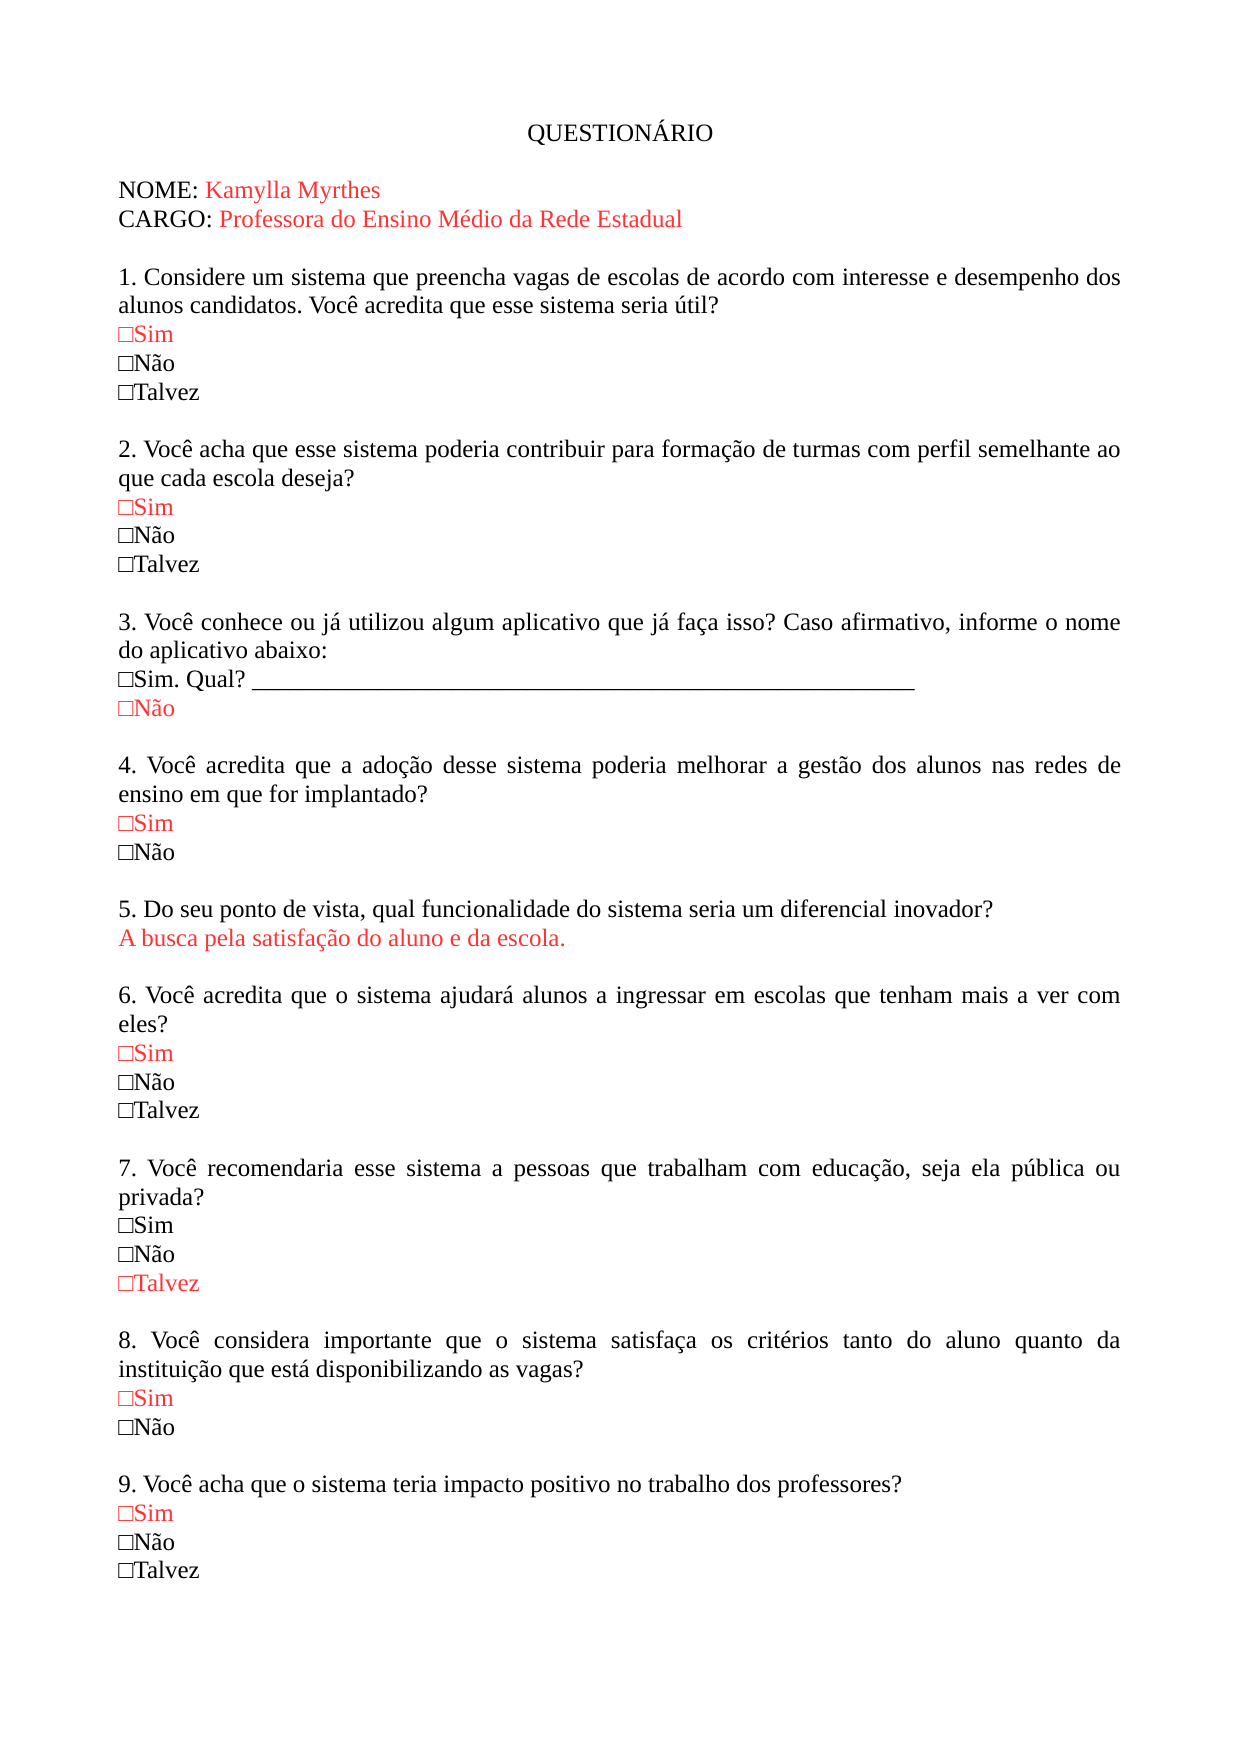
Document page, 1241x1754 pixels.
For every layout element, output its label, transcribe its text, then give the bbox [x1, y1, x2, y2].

text 4. Você acredita que a adoção desse sistema poderia melhorar a gestão dos alunos nas redes de ensino em que for implantado? [118, 751, 1122, 808]
text □Sim [118, 319, 1122, 348]
text □Sim [118, 1038, 1122, 1067]
text □Sim [118, 1383, 1122, 1412]
text □Talvez [118, 1096, 1122, 1124]
text □Não [118, 693, 1122, 722]
text NOME: Kamylla Myrthes [118, 176, 1122, 204]
text 5. Do seu ponto de vista, qual funcionalidade do sistema seria um diferencial inovador? [118, 894, 1122, 923]
text CARGO: Professora do Ensino Médio da Rede Estadual [118, 204, 1122, 233]
text □Sim. Qual? _____________________________________________________ [118, 664, 1122, 693]
text □Talvez [118, 1268, 1122, 1297]
text □Não [118, 348, 1122, 377]
text □Não [118, 1527, 1122, 1556]
text □Sim [118, 1211, 1122, 1239]
text □Não [118, 521, 1122, 549]
text 2. Você acha que esse sistema poderia contribuir para formação de turmas com perfil semelhante ao que cada escola deseja? [118, 434, 1122, 492]
text 8. Você considera importante que o sistema satisfaça os critérios tanto do aluno quanto da instituição que está disponibilizando as vagas? [118, 1326, 1122, 1383]
text □Sim [118, 808, 1122, 837]
text 7. Você recomendaria esse sistema a pessoas que trabalham com educação, seja ela pública ou privada? [118, 1153, 1122, 1211]
text □Sim [118, 492, 1122, 521]
text □Talvez [118, 377, 1122, 406]
text QUESTIONÁRIO [118, 118, 1122, 147]
text 9. Você acha que o sistema teria impacto positivo no trabalho dos professores? [118, 1469, 1122, 1498]
text □Não [118, 1239, 1122, 1268]
text □Não [118, 837, 1122, 866]
text 6. Você acredita que o sistema ajudará alunos a ingressar em escolas que tenham mais a ver com eles? [118, 981, 1122, 1038]
text □Não [118, 1067, 1122, 1096]
text □Sim [118, 1498, 1122, 1527]
text □Talvez [118, 1556, 1122, 1584]
text 3. Você conhece ou já utilizou algum aplicativo que já faça isso? Caso afirmativo, informe o nome do aplicativo abaixo: [118, 607, 1122, 664]
text 1. Considere um sistema que preencha vagas de escolas de acordo com interesse e desempenho dos alunos candidatos. Você acredita que esse sistema seria útil? [118, 262, 1122, 319]
text A busca pela satisfação do aluno e da escola. [118, 923, 1122, 952]
text □Talvez [118, 549, 1122, 578]
text □Não [118, 1412, 1122, 1441]
